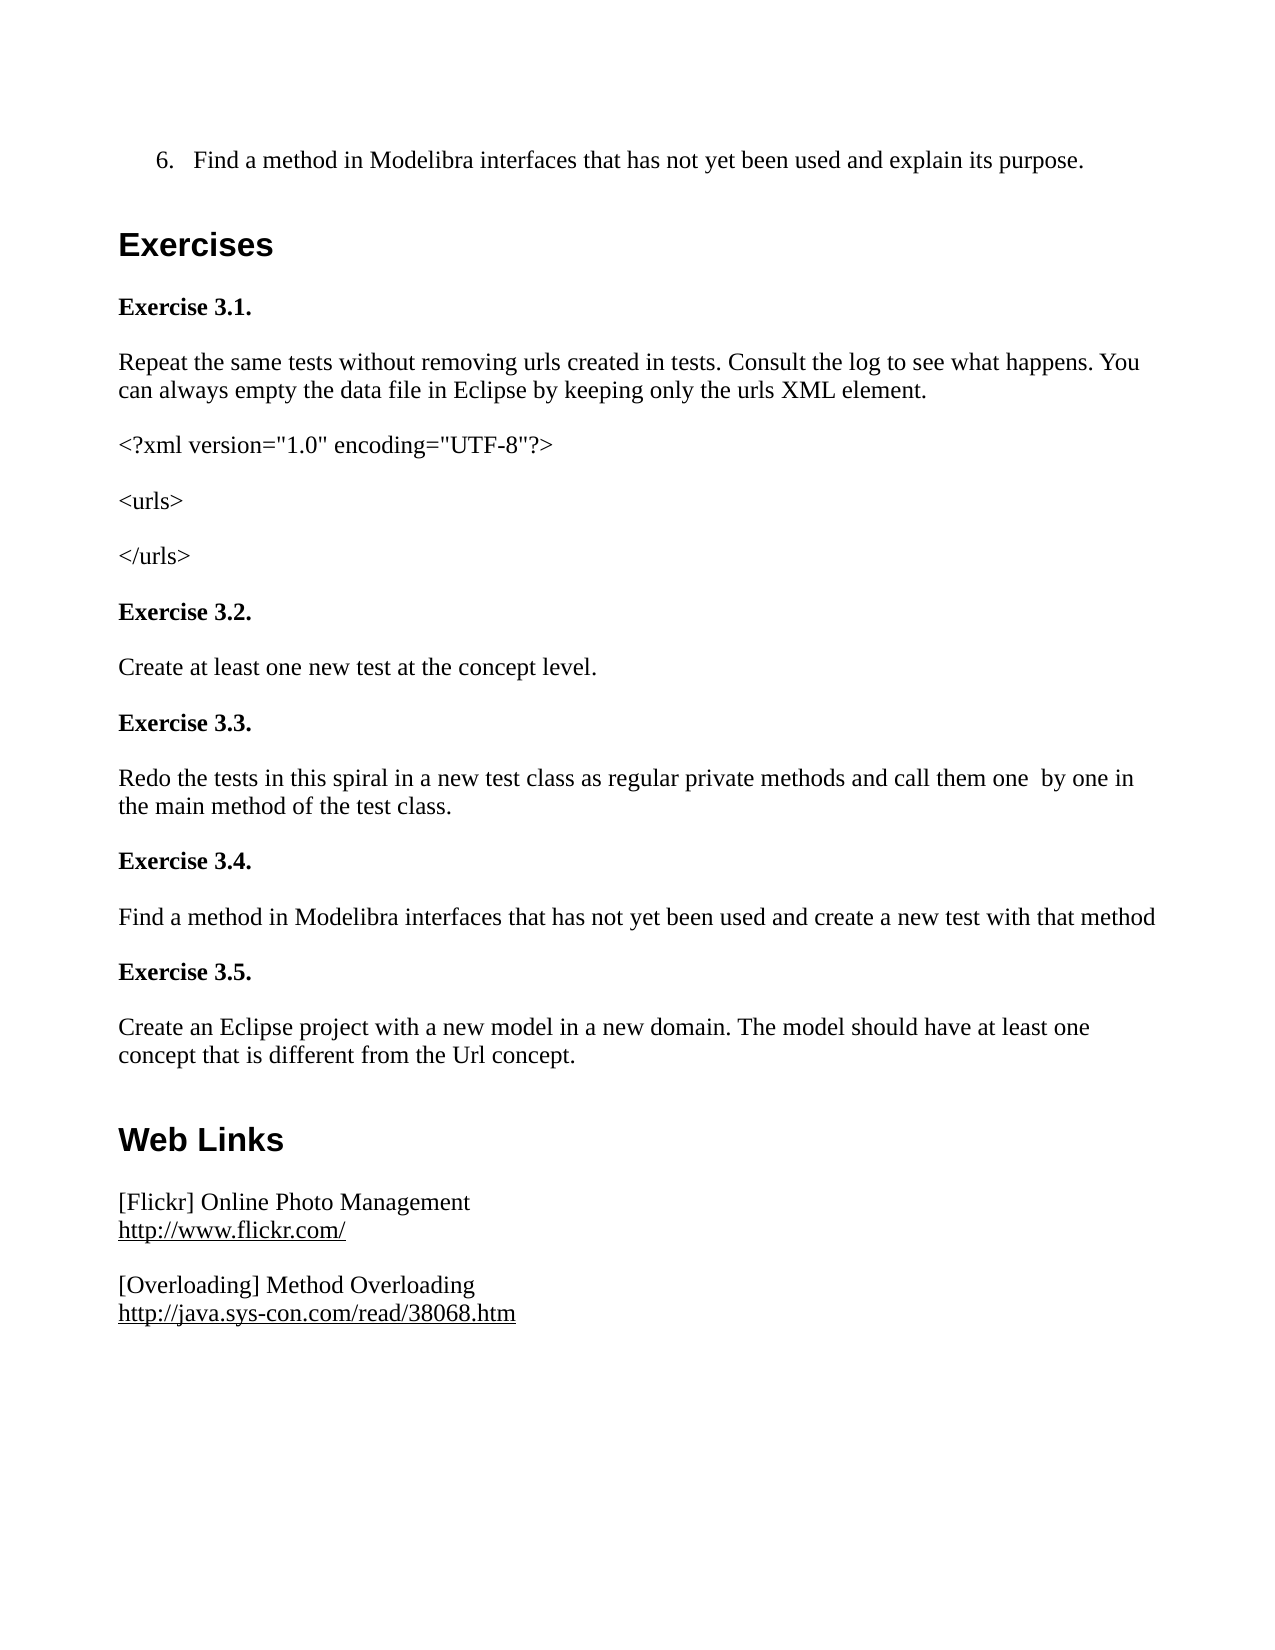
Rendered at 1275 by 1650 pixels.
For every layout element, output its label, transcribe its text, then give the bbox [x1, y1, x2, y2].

text </urls> [118, 542, 1157, 570]
text Exercise 3.1. [118, 293, 1157, 321]
text Find a method in Modelibra interfaces that has not yet been used and create a new test with that method [118, 903, 1157, 930]
subtitle Exercises [118, 226, 1157, 263]
text http://java.sys-con.com/read/38068.htm [118, 1299, 1157, 1327]
text <?xml version="1.0" encoding="UTF-8"?> [118, 432, 1157, 459]
text Exercise 3.5. [118, 958, 1157, 986]
text [Flickr] Online Photo Management [118, 1188, 1157, 1216]
text Redo the tests in this spiral in a new test class as regular private methods and call them one by one in the main method of the test class. [118, 764, 1157, 819]
subtitle Web Links [118, 1122, 1157, 1159]
text [Overloading] Method Overloading [118, 1271, 1157, 1299]
text <urls> [118, 487, 1157, 515]
text Create an Eclipse project with a new model in a new domain. The model should have at least one concept that is different from the Url concept. [118, 1013, 1157, 1069]
text Exercise 3.2. [118, 598, 1157, 626]
list Find a method in Modelibra interfaces that has not yet been used and explain its purpose. [156, 146, 1157, 173]
text Repeat the same tests without removing urls created in tests. Consult the log to see what happens. You can always empty the data file in Eclipse by keeping only the urls XML element. [118, 348, 1157, 404]
text Exercise 3.4. [118, 847, 1157, 875]
text Exercise 3.3. [118, 709, 1157, 736]
text http://www.flickr.com/ [118, 1216, 1157, 1244]
text Create at least one new test at the concept level. [118, 653, 1157, 681]
